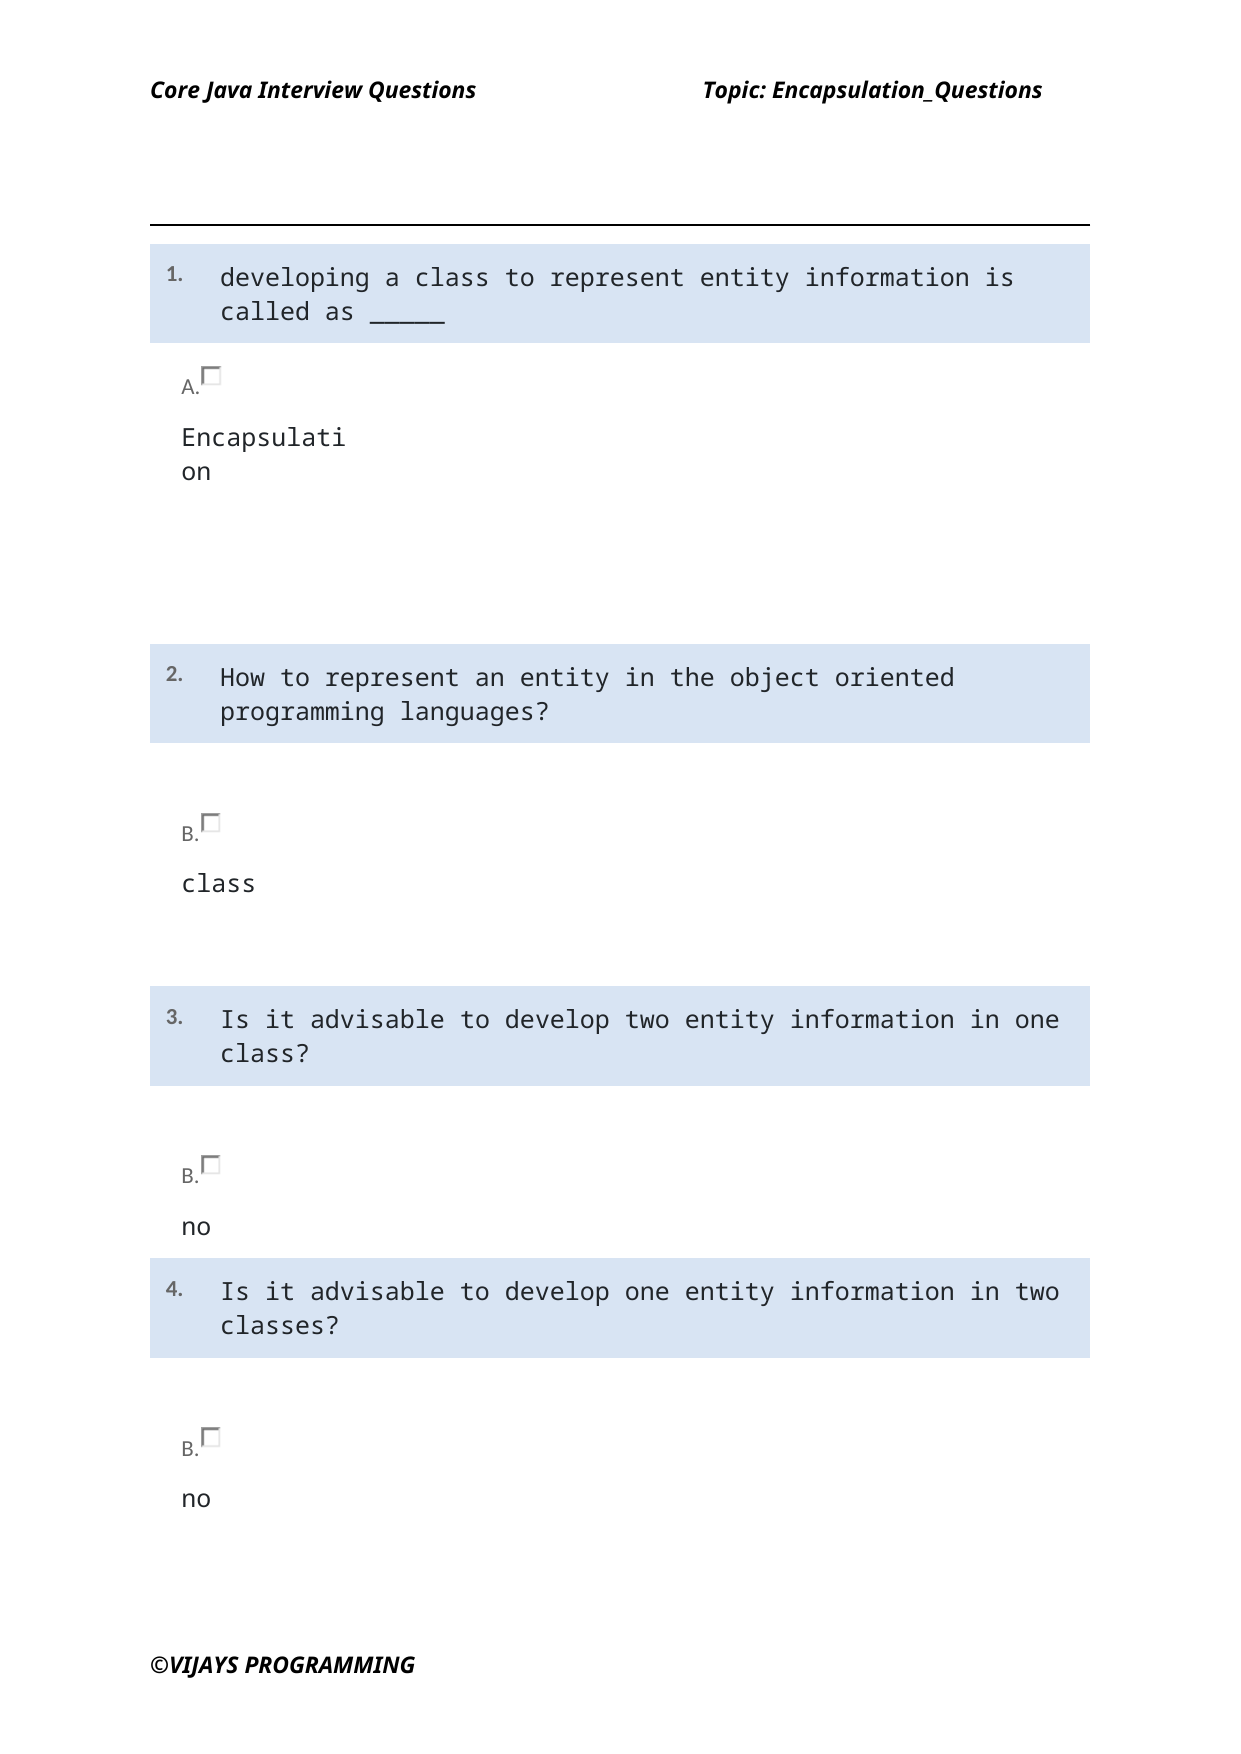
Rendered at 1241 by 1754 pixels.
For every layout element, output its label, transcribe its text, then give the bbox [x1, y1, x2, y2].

table_header [181, 488, 332, 534]
table_header A. Encapsulation [181, 359, 360, 487]
table_header [181, 581, 346, 628]
table_header 1. [150, 244, 204, 343]
table_cell 2. [150, 644, 204, 743]
table_header B. no [181, 1148, 242, 1243]
table_header [181, 1373, 242, 1420]
table_header developing a class to represent entity information is called as _____ [204, 244, 1090, 343]
table_header [181, 759, 277, 805]
table_header [181, 534, 332, 581]
table_header [181, 924, 277, 970]
table_cell [150, 1358, 1090, 1531]
table_header [181, 900, 241, 924]
table_header B. class [181, 805, 323, 900]
table_header 3. [150, 986, 204, 1086]
table_cell [150, 1086, 1090, 1258]
table_header Is it advisable to develop two entity information in one class? [204, 986, 1090, 1086]
table_header [181, 1101, 242, 1148]
table_cell Is it advisable to develop one entity information in two classes? [204, 1258, 1090, 1358]
table_cell How to represent an entity in the object oriented programming languages? [204, 644, 1090, 743]
table_cell [150, 743, 1090, 986]
table_cell [150, 343, 1090, 643]
table_header B. no [181, 1420, 242, 1515]
table_cell 4. [150, 1258, 204, 1358]
